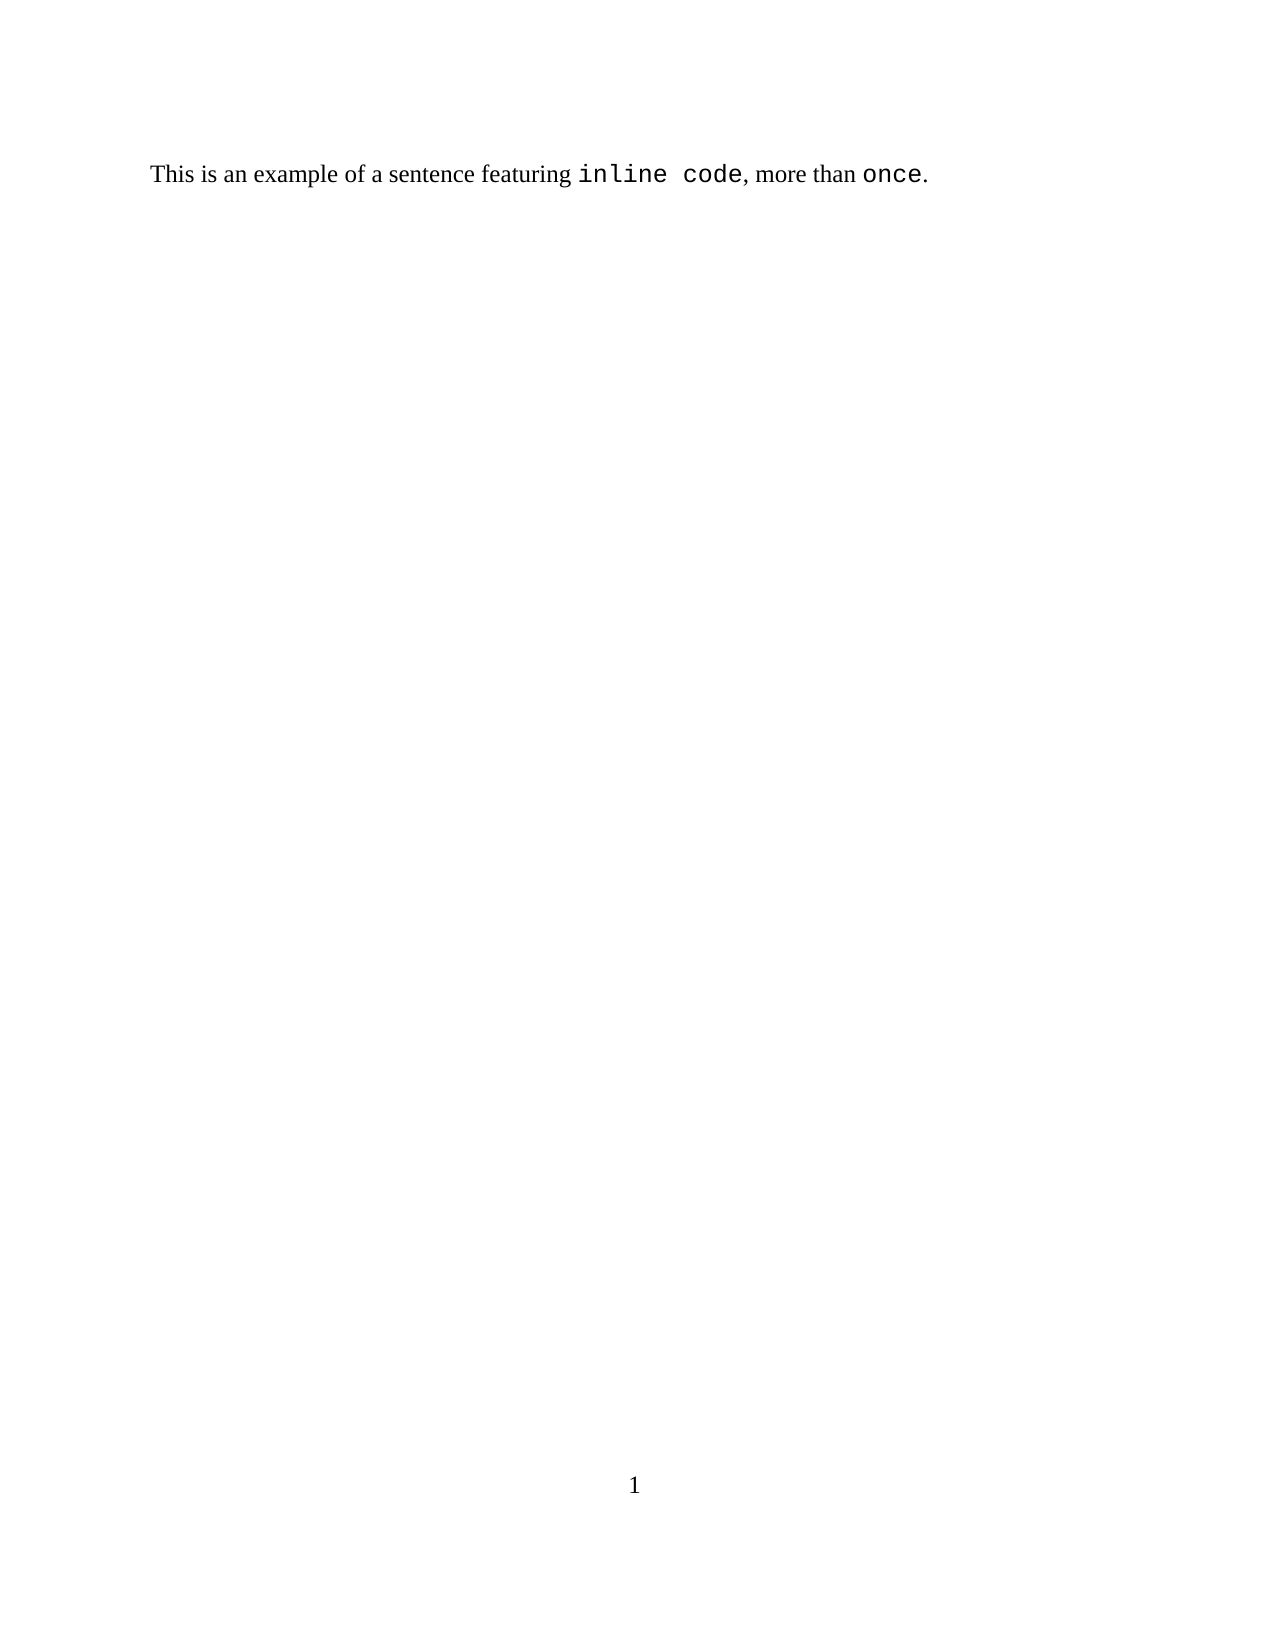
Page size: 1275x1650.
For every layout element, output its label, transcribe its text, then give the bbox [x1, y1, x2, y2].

text This is an example of a sentence featuring inline code, more than once. [150, 159, 1125, 190]
